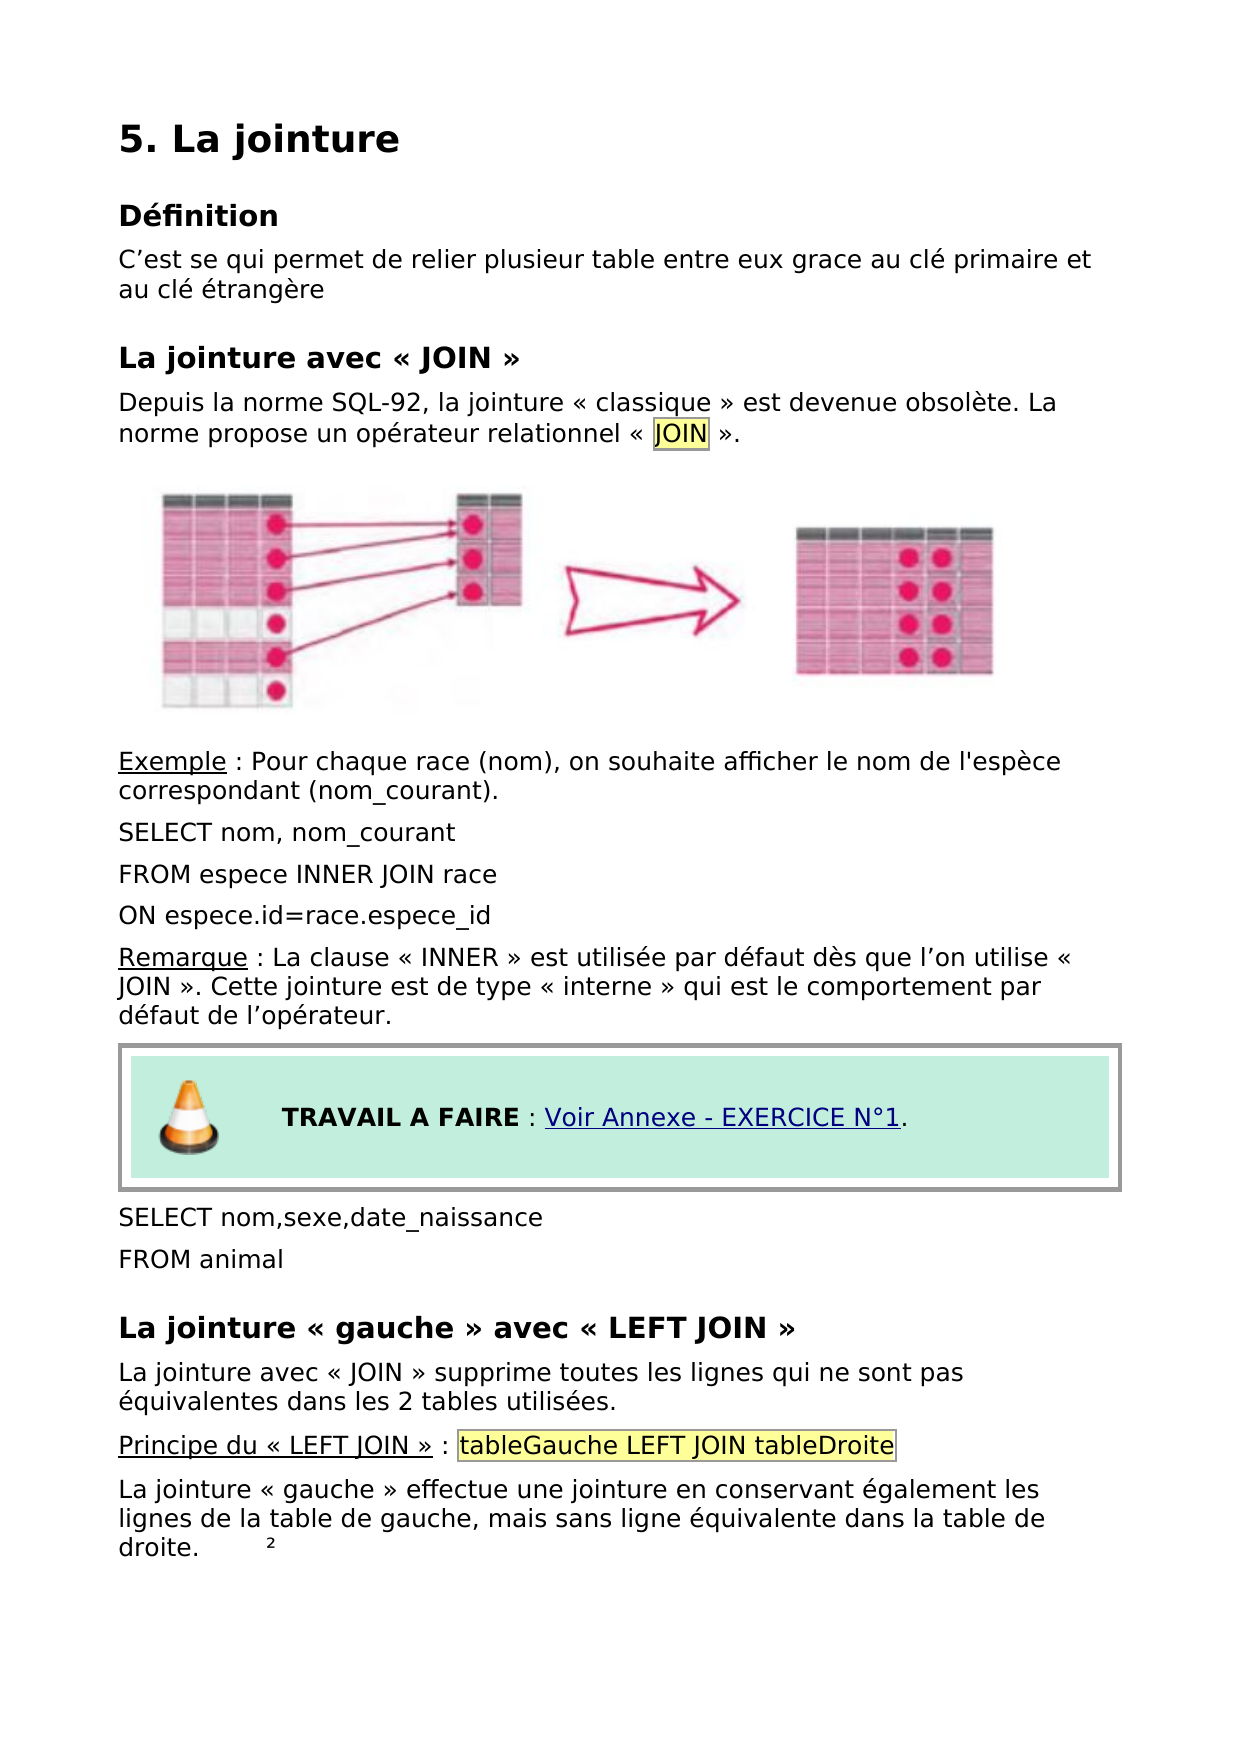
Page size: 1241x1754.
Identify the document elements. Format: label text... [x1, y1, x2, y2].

text Exemple : Pour chaque race (nom), on souhaite afficher le nom de l'espèce correspondant (nom_courant). [118, 747, 1122, 806]
text C’est se qui permet de relier plusieur table entre eux grace au clé primaire et au clé étrangère [118, 246, 1122, 304]
text SELECT nom,sexe,date_naissance [118, 1192, 1122, 1233]
picture [151, 1080, 227, 1155]
text La jointure « gauche » effectue une jointure en conservant également les lignes de la table de gauche, mais sans ligne équivalente dans la table de droite. ² [118, 1475, 1122, 1562]
text Principe du « LEFT JOIN » : tableGauche LEFT JOIN tableDroite [897, 1429, 1122, 1462]
text ON espece.id=race.espece_id [118, 902, 1122, 931]
picture [118, 463, 1020, 735]
text SELECT nom, nom_courant [118, 818, 1122, 847]
text Remarque : La clause « INNER » est utilisée par défaut dès que l’on utilise « JOIN ». Cette jointure est de type « interne » qui est le comportement par défaut de l’opérateur. [118, 943, 1122, 1031]
text [122, 1048, 1118, 1187]
text Principe du « LEFT JOIN » : tableGauche LEFT JOIN tableDroite [118, 1429, 457, 1462]
text FROM animal [118, 1245, 1122, 1274]
subtitle Définition [118, 199, 1122, 233]
subtitle 5. La jointure [118, 118, 1122, 162]
subtitle La jointure avec « JOIN » [118, 342, 1122, 376]
text FROM espece INNER JOIN race [118, 860, 1122, 889]
text Depuis la norme SQL-92, la jointure « classique » est devenue obsolète. La norme propose un opérateur relationnel « JOIN ». [118, 388, 1122, 451]
subtitle La jointure « gauche » avec « LEFT JOIN » [118, 1312, 1122, 1346]
table_header [131, 1056, 246, 1178]
table_header TRAVAIL A FAIRE : Voir Annexe - EXERCICE N°1. [246, 1056, 1109, 1178]
text La jointure avec « JOIN » supprime toutes les lignes qui ne sont pas équivalentes dans les 2 tables utilisées. [118, 1358, 1122, 1417]
